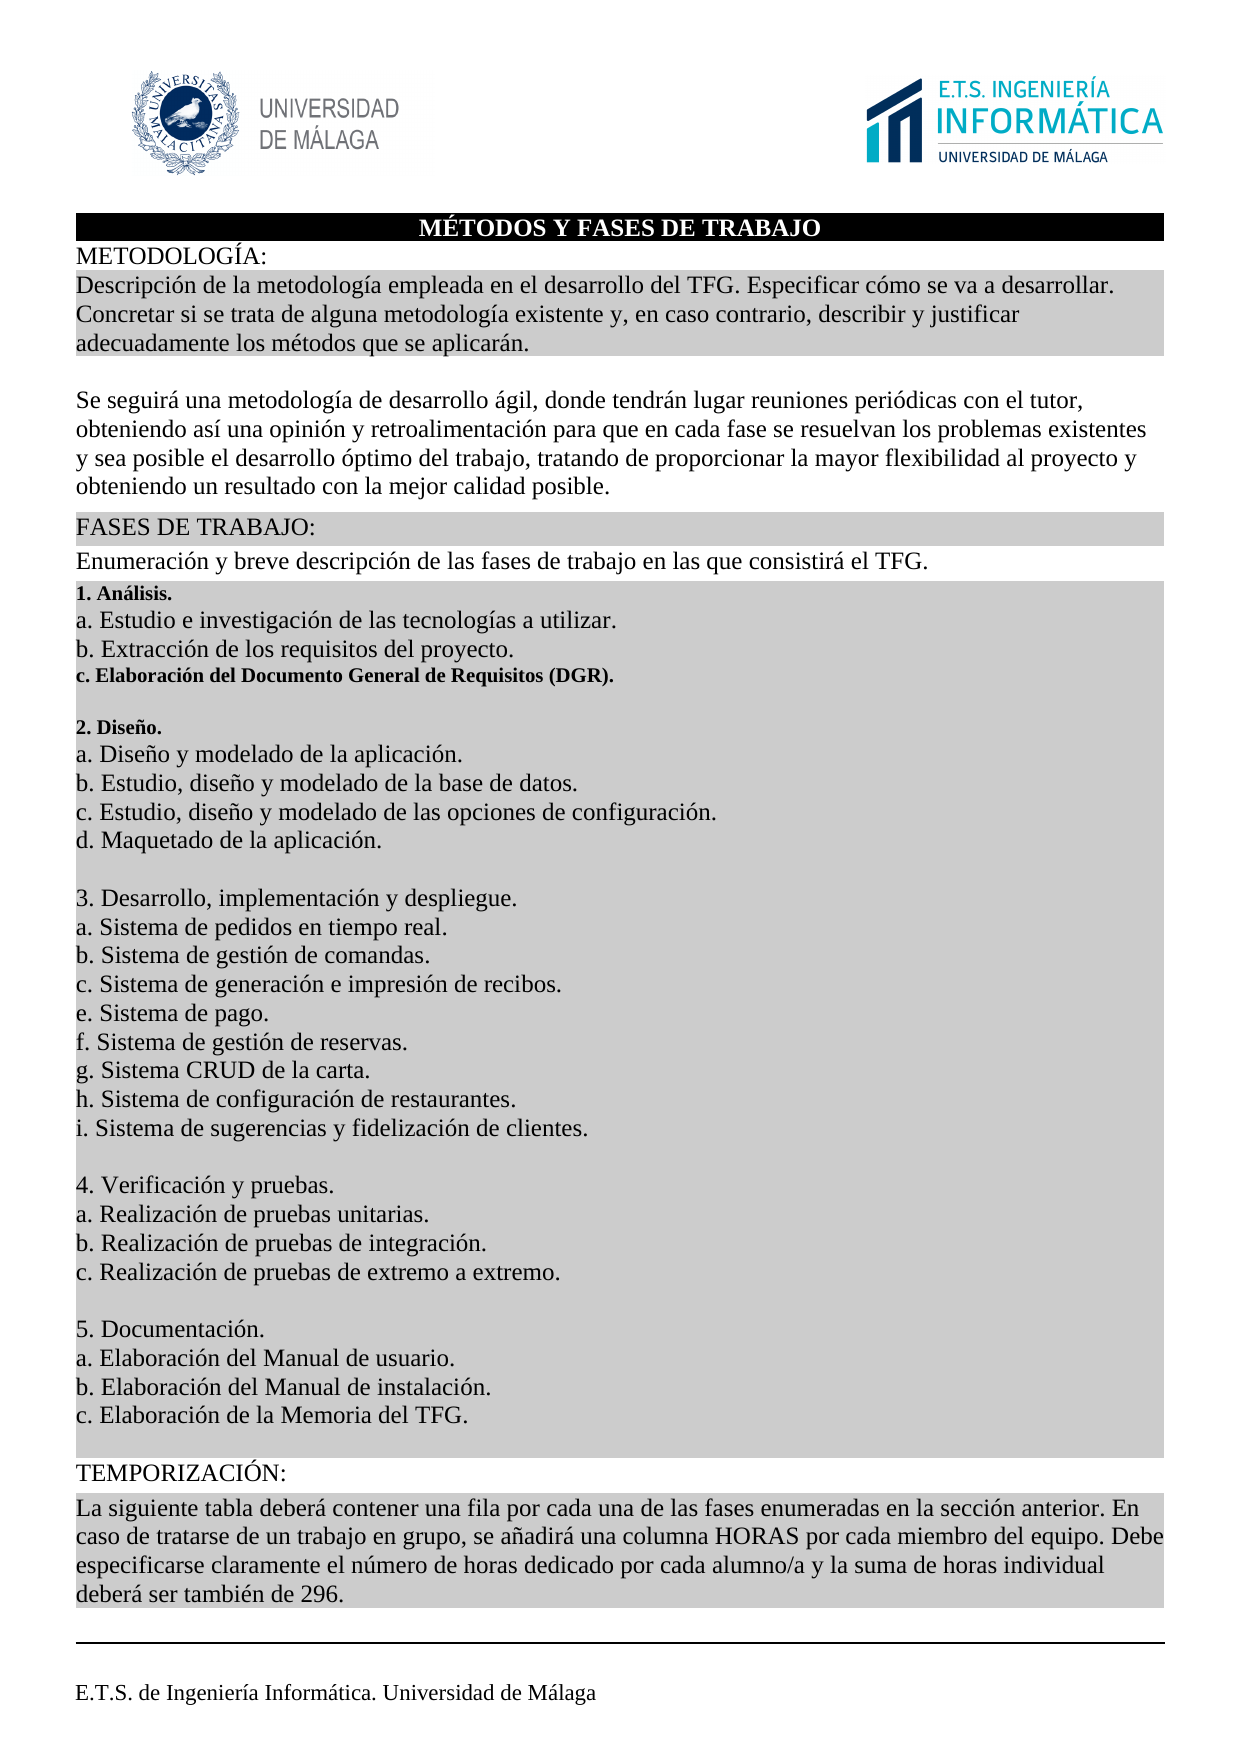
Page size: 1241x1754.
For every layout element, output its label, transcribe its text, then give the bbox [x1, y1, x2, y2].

table_cell Se seguirá una metodología de desarrollo ágil, donde tendrán lugar reuniones periódicas con el tutor, obteniendo así una opinión y retroalimentación para que en cada fase se resuelvan los problemas existentes y sea posible el desarrollo óptimo del trabajo, tratando de proporcionar la mayor flexibilidad al proyecto y obteniendo un resultado con la mejor calidad posible. [76, 356, 1164, 512]
table_cell [76, 1608, 1164, 1642]
table_cell La siguiente tabla deberá contener una fila por cada una de las fases enumeradas en la sección anterior. En caso de tratarse de un trabajo en grupo, se añadirá una columna HORAS por cada miembro del equipo. Debe especificarse claramente el número de horas dedicado por cada alumno/a y la suma de horas individual deberá ser también de 296. [76, 1493, 1164, 1608]
table_cell METODOLOGÍA: [76, 241, 1164, 270]
table_cell Descripción de la metodología empleada en el desarrollo del TFG. Especificar cómo se va a desarrollar. Concretar si se trata de alguna metodología existente y, en caso contrario, describir y justificar adecuadamente los métodos que se aplicarán. [76, 270, 1164, 356]
table_cell 1. Análisis. a. Estudio e investigación de las tecnologías a utilizar. b. Extracción de los requisitos del proyecto. c. Elaboración del Documento General de Requisitos (DGR). 2. Diseño. a. Diseño y modelado de la aplicación. b. Estudio, diseño y modelado de la base de datos. c. Estudio, diseño y modelado de las opciones de configuración. d. Maquetado de la aplicación. 3. Desarrollo, implementación y despliegue. a. Sistema de pedidos en tiempo real. b. Sistema de gestión de comandas. c. Sistema de generación e impresión de recibos. e. Sistema de pago. f. Sistema de gestión de reservas. g. Sistema CRUD de la carta. h. Sistema de configuración de restaurantes. i. Sistema de sugerencias y fidelización de clientes. 4. Verificación y pruebas. a. Realización de pruebas unitarias. b. Realización de pruebas de integración. c. Realización de pruebas de extremo a extremo. 5. Documentación. a. Elaboración del Manual de usuario. b. Elaboración del Manual de instalación. c. Elaboración de la Memoria del TFG. [76, 581, 1164, 1458]
picture [131, 70, 436, 176]
table_cell TEMPORIZACIÓN: [76, 1458, 1164, 1493]
picture [864, 75, 1167, 164]
table_cell FASES DE TRABAJO: [76, 512, 1164, 546]
table_cell Enumeración y breve descripción de las fases de trabajo en las que consistirá el TFG. [76, 546, 1164, 581]
table_header MÉTODOS Y FASES DE TRABAJO [76, 213, 1164, 241]
